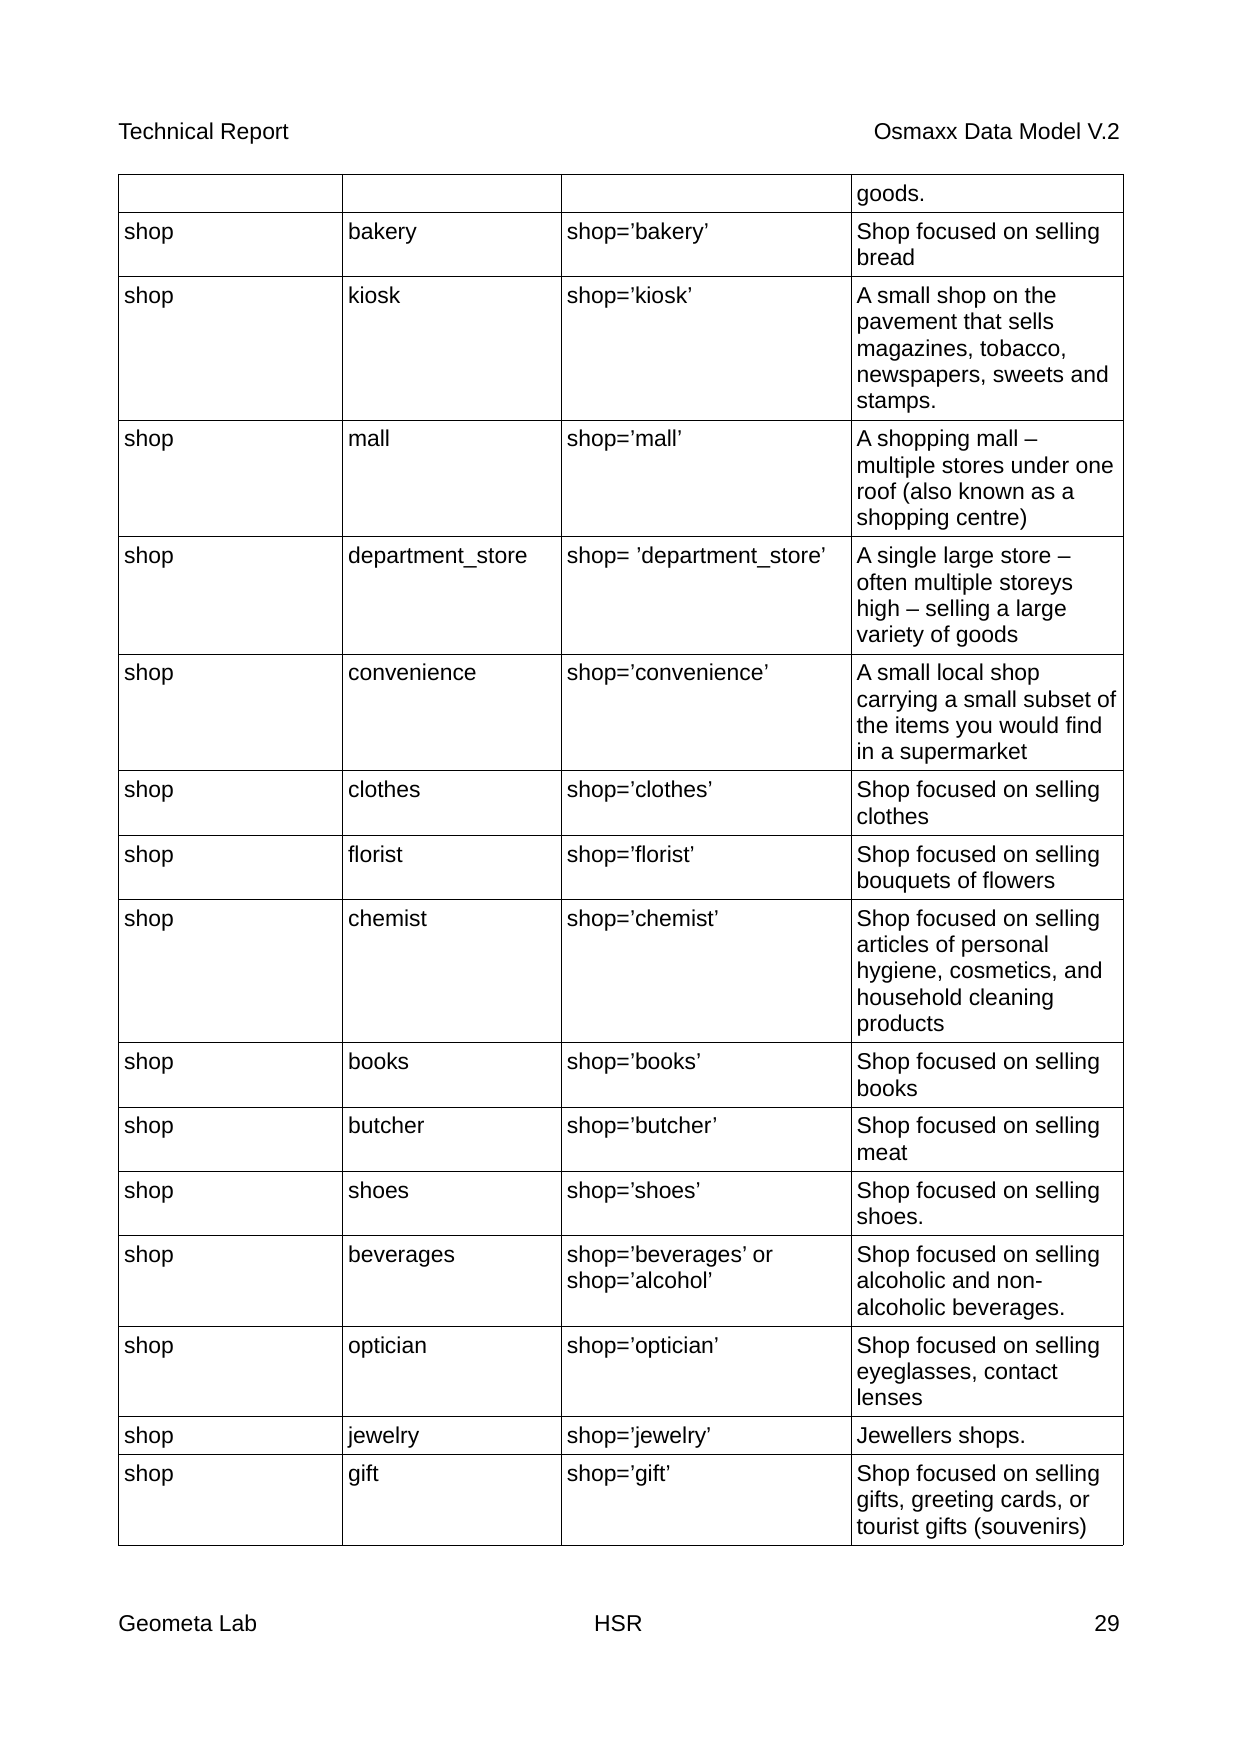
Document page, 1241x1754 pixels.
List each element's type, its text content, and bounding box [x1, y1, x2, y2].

table_cell mall [343, 421, 561, 536]
table_cell Shop focused on selling meat [852, 1108, 1123, 1171]
table_cell shop [119, 213, 342, 276]
table_cell chemist [343, 900, 561, 1042]
table_cell Shop focused on selling books [852, 1043, 1123, 1107]
table_cell shop [119, 1043, 342, 1107]
table_cell shop [119, 900, 342, 1042]
table_cell jewelry [343, 1417, 561, 1454]
table_cell A small local shop carrying a small subset of the items you would find in a supermarket [852, 655, 1123, 770]
table_cell shop [119, 1327, 342, 1416]
table_cell shop=’convenience’ [562, 655, 851, 770]
table_cell shop [119, 1455, 342, 1545]
table_cell shop= ’department_store’ [562, 537, 851, 653]
table_cell shop=’books’ [562, 1043, 851, 1107]
table_cell A single large store – often multiple storeys high – selling a large variety of goods [852, 537, 1123, 653]
table_cell shop [119, 1172, 342, 1235]
table_cell butcher [343, 1108, 561, 1171]
table_cell beverages [343, 1236, 561, 1326]
table_cell shop [119, 1236, 342, 1326]
table_cell Shop focused on selling shoes. [852, 1172, 1123, 1235]
table_cell shop=’jewelry’ [562, 1417, 851, 1454]
table_cell bakery [343, 213, 561, 276]
table_cell convenience [343, 655, 561, 770]
table_cell shop=’florist’ [562, 836, 851, 899]
table_cell gift [343, 1455, 561, 1545]
table_cell [562, 175, 851, 212]
table_cell shop=’chemist’ [562, 900, 851, 1042]
table_cell Shop focused on selling articles of personal hygiene, cosmetics, and household cleaning products [852, 900, 1123, 1042]
table_cell shop [119, 1108, 342, 1171]
table_cell florist [343, 836, 561, 899]
table_cell Shop focused on selling alcoholic and non-alcoholic beverages. [852, 1236, 1123, 1326]
table_cell shop [119, 836, 342, 899]
table_cell shop=’beverages’ or shop=’alcohol’ [562, 1236, 851, 1326]
table_cell shop [119, 421, 342, 536]
table_cell shop [119, 537, 342, 653]
table_cell optician [343, 1327, 561, 1416]
table_cell Jewellers shops. [852, 1417, 1123, 1454]
table_cell shop [119, 771, 342, 835]
table_cell shop=’mall’ [562, 421, 851, 536]
table_cell Shop focused on selling gifts, greeting cards, or tourist gifts (souvenirs) [852, 1455, 1123, 1545]
table_cell shop [119, 1417, 342, 1454]
table_cell Shop focused on selling bouquets of flowers [852, 836, 1123, 899]
table_cell [343, 175, 561, 212]
table_cell kiosk [343, 277, 561, 419]
table_cell shop=’shoes’ [562, 1172, 851, 1235]
table_cell Shop focused on selling bread [852, 213, 1123, 276]
table_cell shop=’clothes’ [562, 771, 851, 835]
table_cell shop [119, 655, 342, 770]
table_cell department_store [343, 537, 561, 653]
table_cell shop [119, 277, 342, 419]
table_cell clothes [343, 771, 561, 835]
table_cell [119, 175, 342, 212]
table_cell shop=’bakery’ [562, 213, 851, 276]
table_cell shop=’gift’ [562, 1455, 851, 1545]
table_cell A shopping mall – multiple stores under one roof (also known as a shopping centre) [852, 421, 1123, 536]
table_cell books [343, 1043, 561, 1107]
table_cell Shop focused on selling clothes [852, 771, 1123, 835]
table_cell shop=’optician’ [562, 1327, 851, 1416]
table_cell shoes [343, 1172, 561, 1235]
table_cell shop=’kiosk’ [562, 277, 851, 419]
table_cell shop=’butcher’ [562, 1108, 851, 1171]
table_cell A small shop on the pavement that sells magazines, tobacco, newspapers, sweets and stamps. [852, 277, 1123, 419]
table_cell Shop focused on selling eyeglasses, contact lenses [852, 1327, 1123, 1416]
table_cell goods. [852, 175, 1123, 212]
